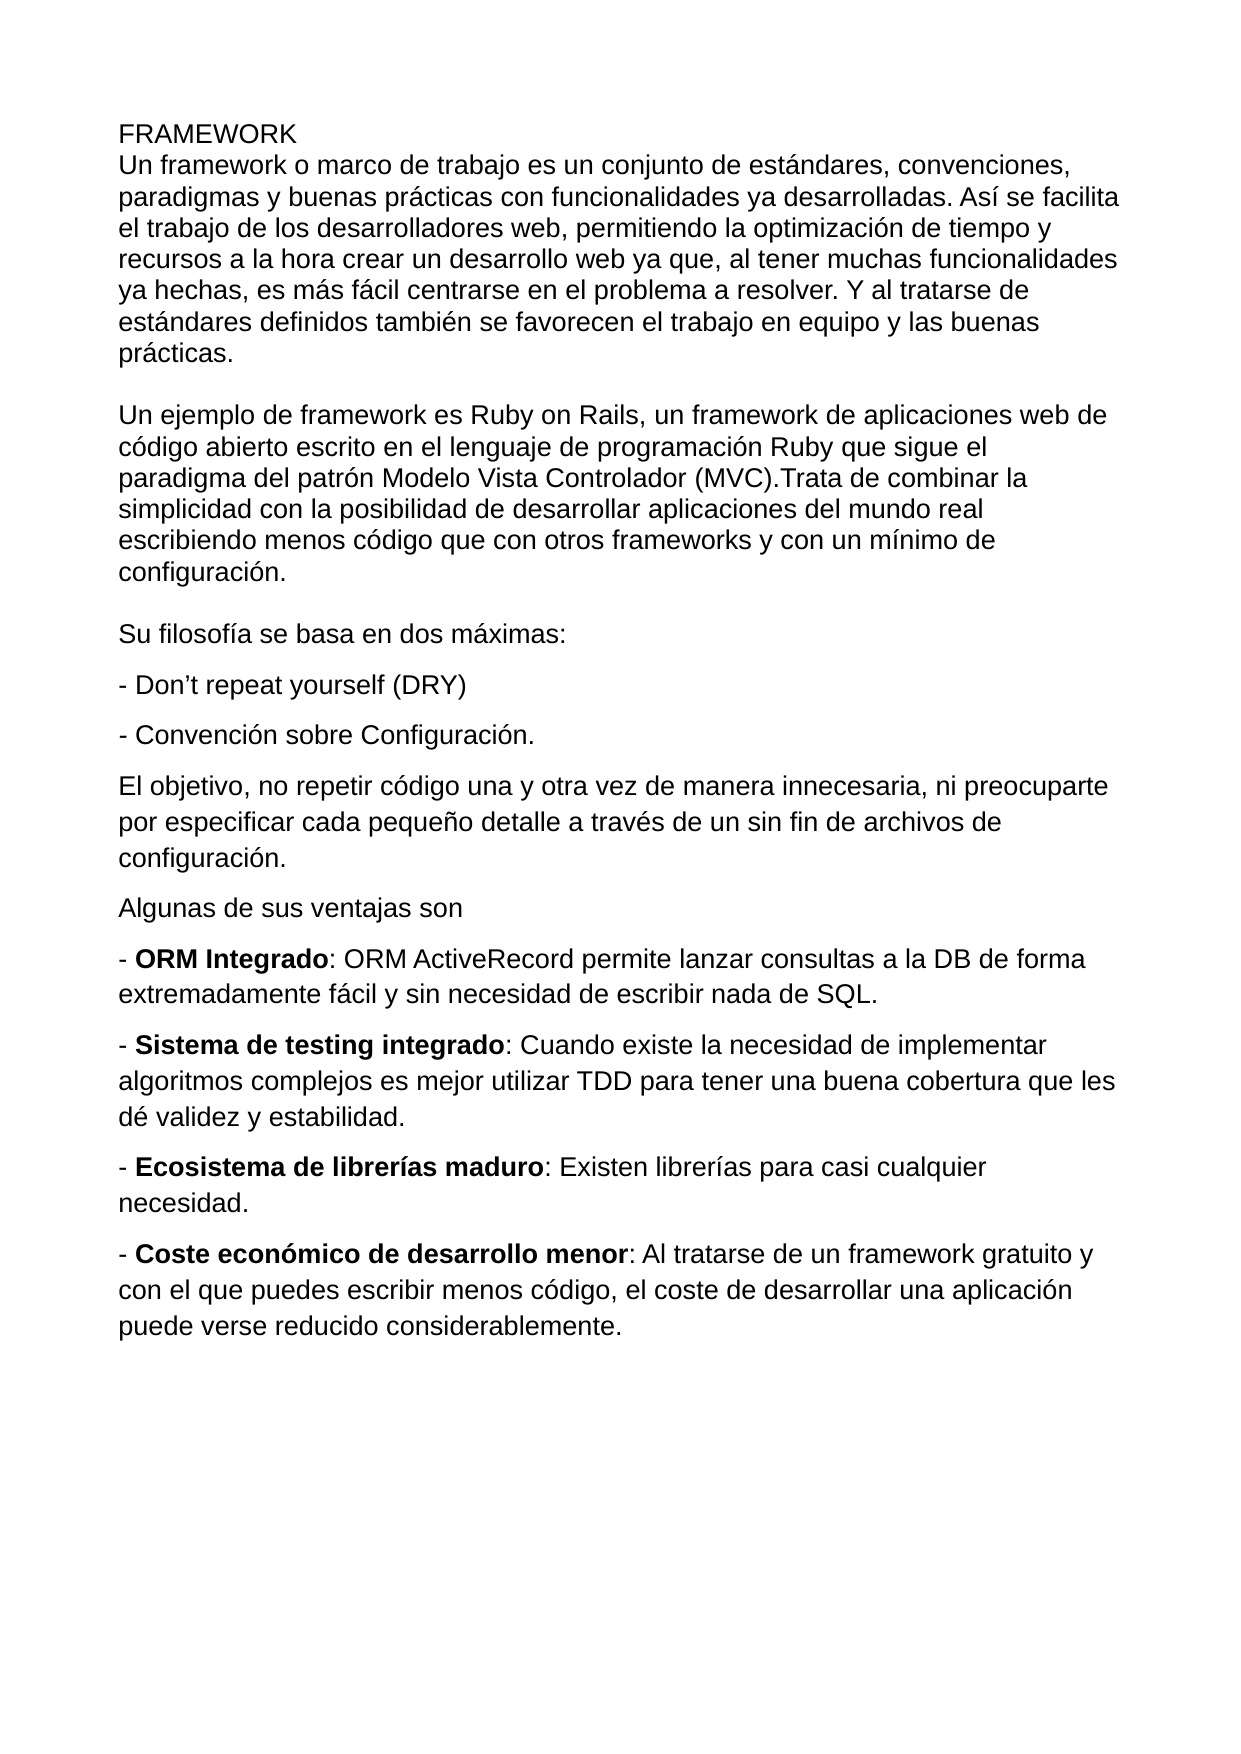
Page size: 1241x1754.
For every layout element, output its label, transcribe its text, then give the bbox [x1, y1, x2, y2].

text - Ecosistema de librerías maduro: Existen librerías para casi cualquier necesidad. [118, 1151, 1122, 1219]
text - Convención sobre Configuración. [118, 719, 1122, 750]
text - Sistema de testing integrado: Cuando existe la necesidad de implementar algoritmos complejos es mejor utilizar TDD para tener una buena cobertura que les dé validez y estabilidad. [118, 1029, 1122, 1132]
text Su filosofía se basa en dos máximas: [118, 618, 1122, 649]
text - Coste económico de desarrollo menor: Al tratarse de un framework gratuito y con el que puedes escribir menos código, el coste de desarrollar una aplicación puede verse reducido considerablemente. [118, 1238, 1122, 1341]
text Algunas de sus ventajas son [118, 892, 1122, 923]
text Un ejemplo de framework es Ruby on Rails, un framework de aplicaciones web de código abierto escrito en el lenguaje de programación Ruby que sigue el paradigma del patrón Modelo Vista Controlador (MVC).Trata de combinar la simplicidad con la posibilidad de desarrollar aplicaciones del mundo real escribiendo menos código que con otros frameworks y con un mínimo de configuración. [118, 399, 1122, 587]
text Un framework o marco de trabajo es un conjunto de estándares, convenciones, paradigmas y buenas prácticas con funcionalidades ya desarrolladas. Así se facilita el trabajo de los desarrolladores web, permitiendo la optimización de tiempo y recursos a la hora crear un desarrollo web ya que, al tener muchas funcionalidades ya hechas, es más fácil centrarse en el problema a resolver. Y al tratarse de estándares definidos también se favorecen el trabajo en equipo y las buenas prácticas. [118, 149, 1122, 368]
text FRAMEWORK [118, 118, 1122, 149]
text El objetivo, no repetir código una y otra vez de manera innecesaria, ni preocuparte por especificar cada pequeño detalle a través de un sin fin de archivos de configuración. [118, 770, 1122, 873]
text - Don’t repeat yourself (DRY) [118, 669, 1122, 700]
text - ORM Integrado: ORM ActiveRecord permite lanzar consultas a la DB de forma extremadamente fácil y sin necesidad de escribir nada de SQL. [118, 943, 1122, 1010]
